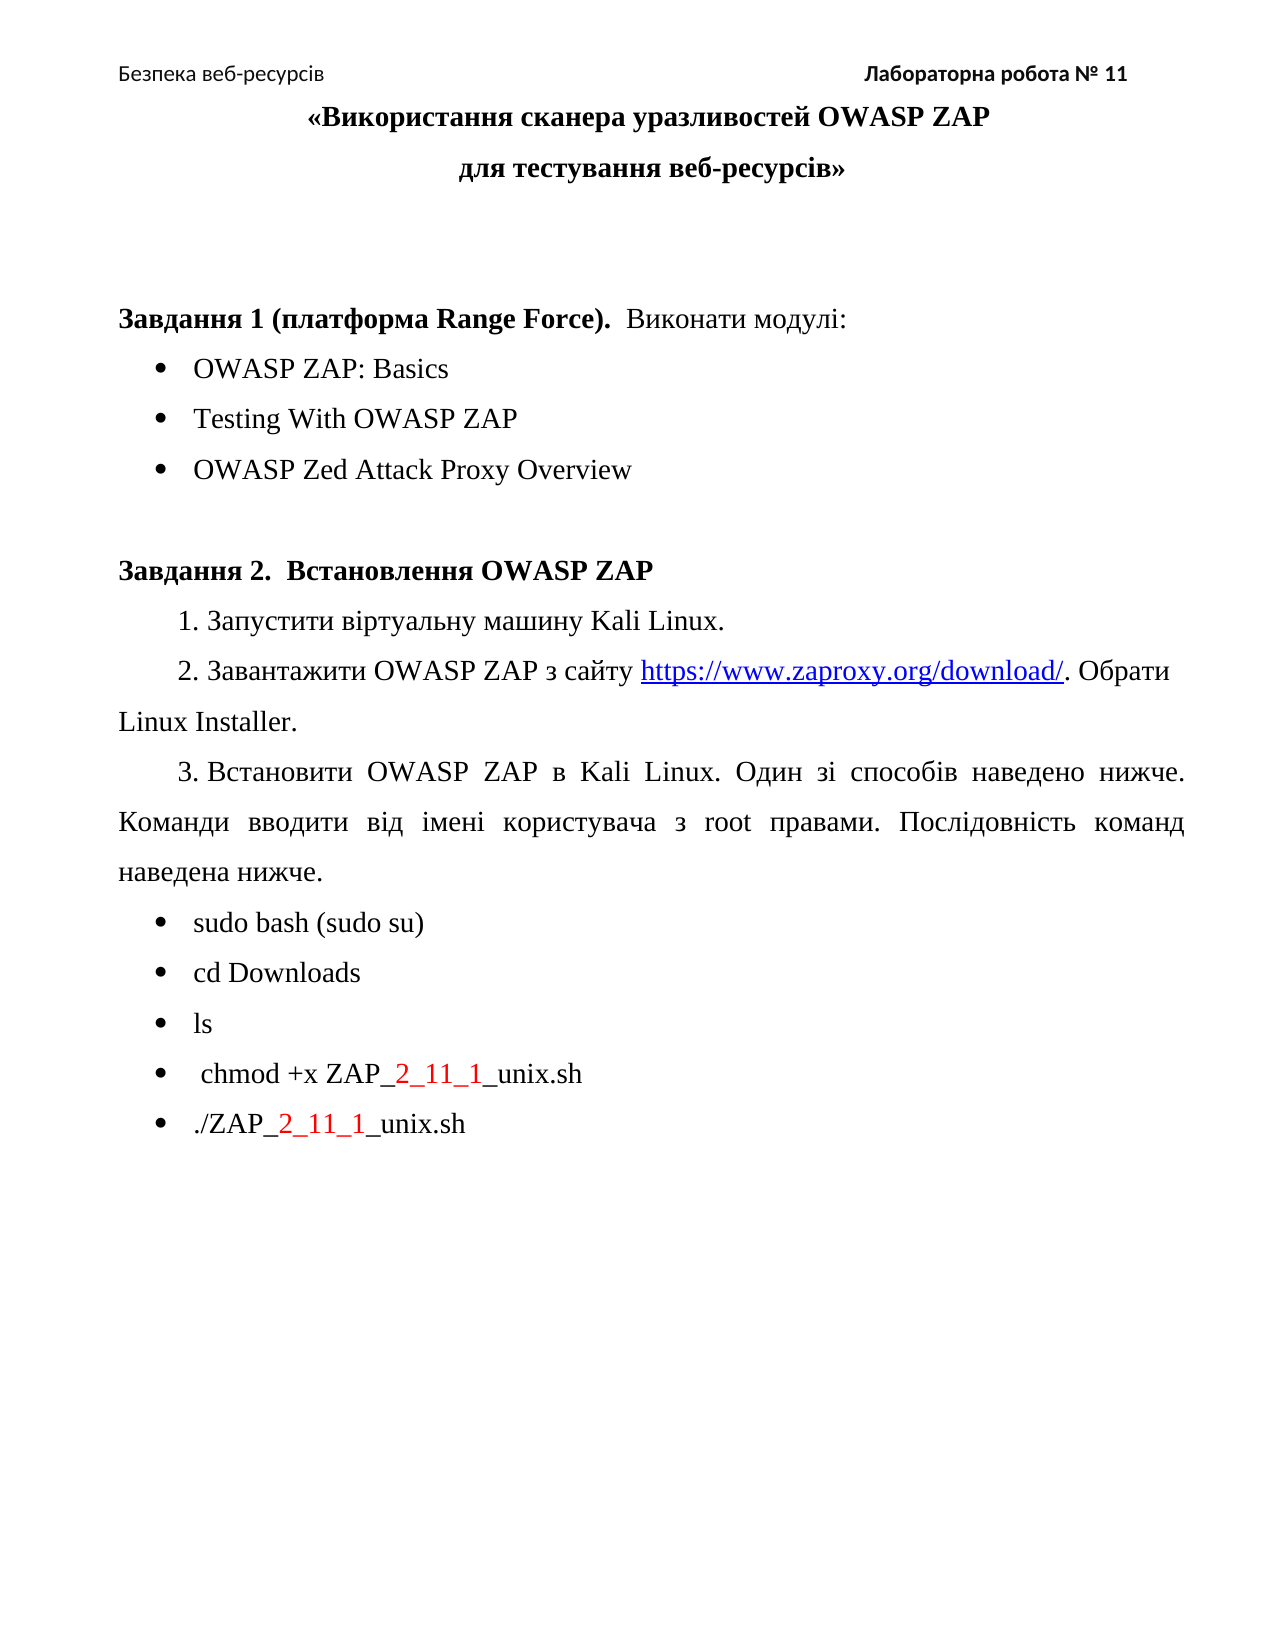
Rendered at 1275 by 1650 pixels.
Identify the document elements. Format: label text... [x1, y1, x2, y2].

list chmod +x ZAP_2_11_1_unix.sh [156, 1056, 1186, 1090]
list cd Downloads [156, 955, 1186, 989]
text «Використання сканера уразливостей OWASP ZAP для тестування веб-ресурсів» [118, 99, 1186, 183]
list sudo bash (sudo su) [156, 905, 1186, 938]
list OWASP ZAP: Basics [156, 351, 1186, 385]
list OWASP Zed Attack Proxy Overview [156, 452, 1186, 486]
list Запустити віртуальну машину Kali Linux. [118, 603, 1186, 637]
list Testing With OWASP ZAP [156, 402, 1186, 435]
list Встановити OWASP ZAP в Kali Linux. Один зі способів наведено нижче. Команди вводити від імені користувача з root правами. Послідовність команд наведена нижче. [118, 754, 1186, 888]
text Завдання 1 (платформа Range Force). Виконати модулі: [118, 301, 1186, 334]
list ./ZAP_2_11_1_unix.sh [156, 1107, 1186, 1140]
text Завдання 2. Встановлення OWASP ZAP [118, 553, 1186, 586]
list ls [156, 1006, 1186, 1039]
list Завантажити OWASP ZAP з сайту https://www.zaproxy.org/download/. Обрати Linux Installer. [118, 653, 1186, 737]
